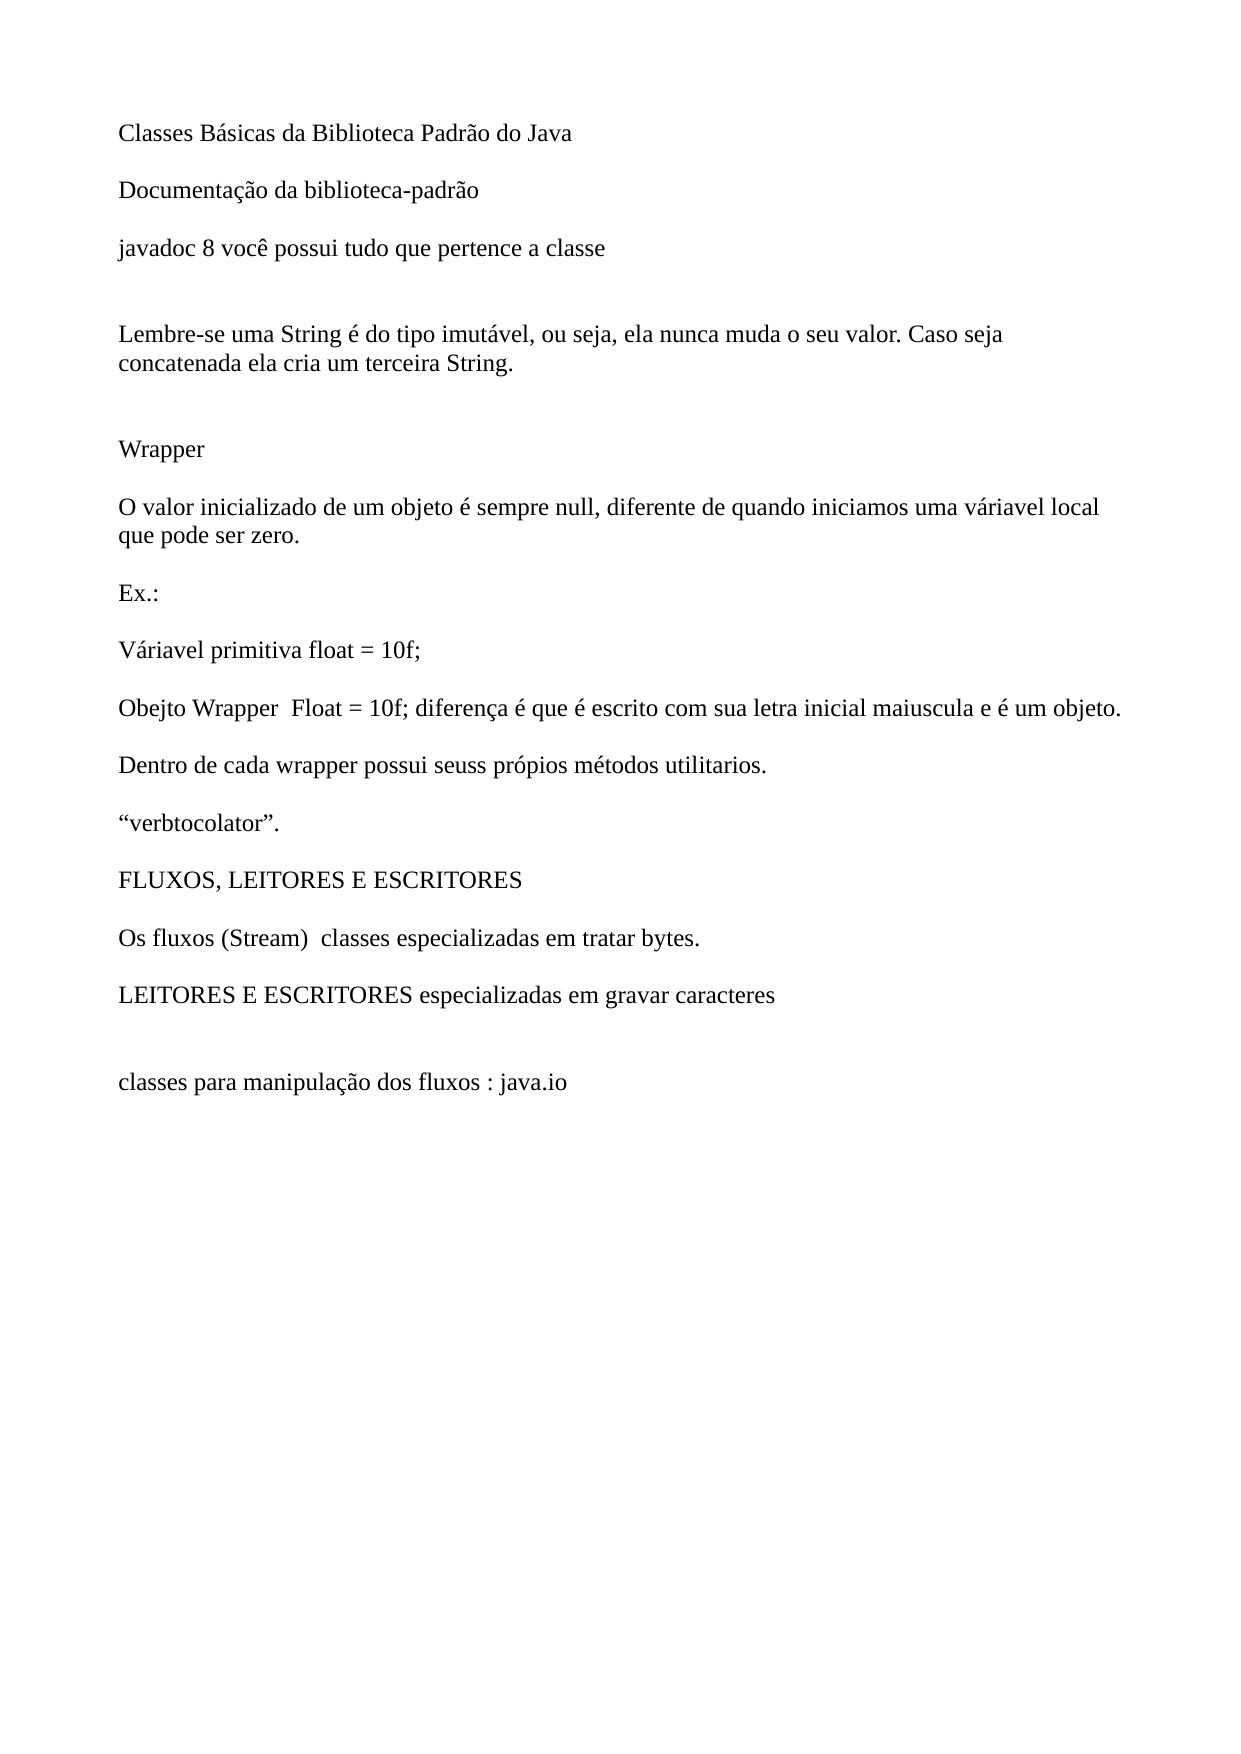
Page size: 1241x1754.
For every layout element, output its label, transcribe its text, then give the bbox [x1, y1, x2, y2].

text Obejto Wrapper Float = 10f; diferença é que é escrito com sua letra inicial maiuscula e é um objeto. [118, 693, 1122, 722]
text Classes Básicas da Biblioteca Padrão do Java [118, 118, 1122, 147]
text Os fluxos (Stream) classes especializadas em tratar bytes. [118, 923, 1122, 952]
text Váriavel primitiva float = 10f; [118, 636, 1122, 664]
text O valor inicializado de um objeto é sempre null, diferente de quando iniciamos uma váriavel local que pode ser zero. [118, 492, 1122, 549]
text Ex.: [118, 578, 1122, 607]
text Documentação da biblioteca-padrão [118, 176, 1122, 204]
text “verbtocolator”. [118, 808, 1122, 837]
text LEITORES E ESCRITORES especializadas em gravar caracteres [118, 981, 1122, 1009]
text Lembre-se uma String é do tipo imutável, ou seja, ela nunca muda o seu valor. Caso seja concatenada ela cria um terceira String. [118, 319, 1122, 377]
text javadoc 8 você possui tudo que pertence a classe [118, 233, 1122, 262]
text classes para manipulação dos fluxos : java.io [118, 1067, 1122, 1096]
text Wrapper [118, 434, 1122, 463]
text Dentro de cada wrapper possui seuss própios métodos utilitarios. [118, 751, 1122, 779]
text FLUXOS, LEITORES E ESCRITORES [118, 866, 1122, 894]
